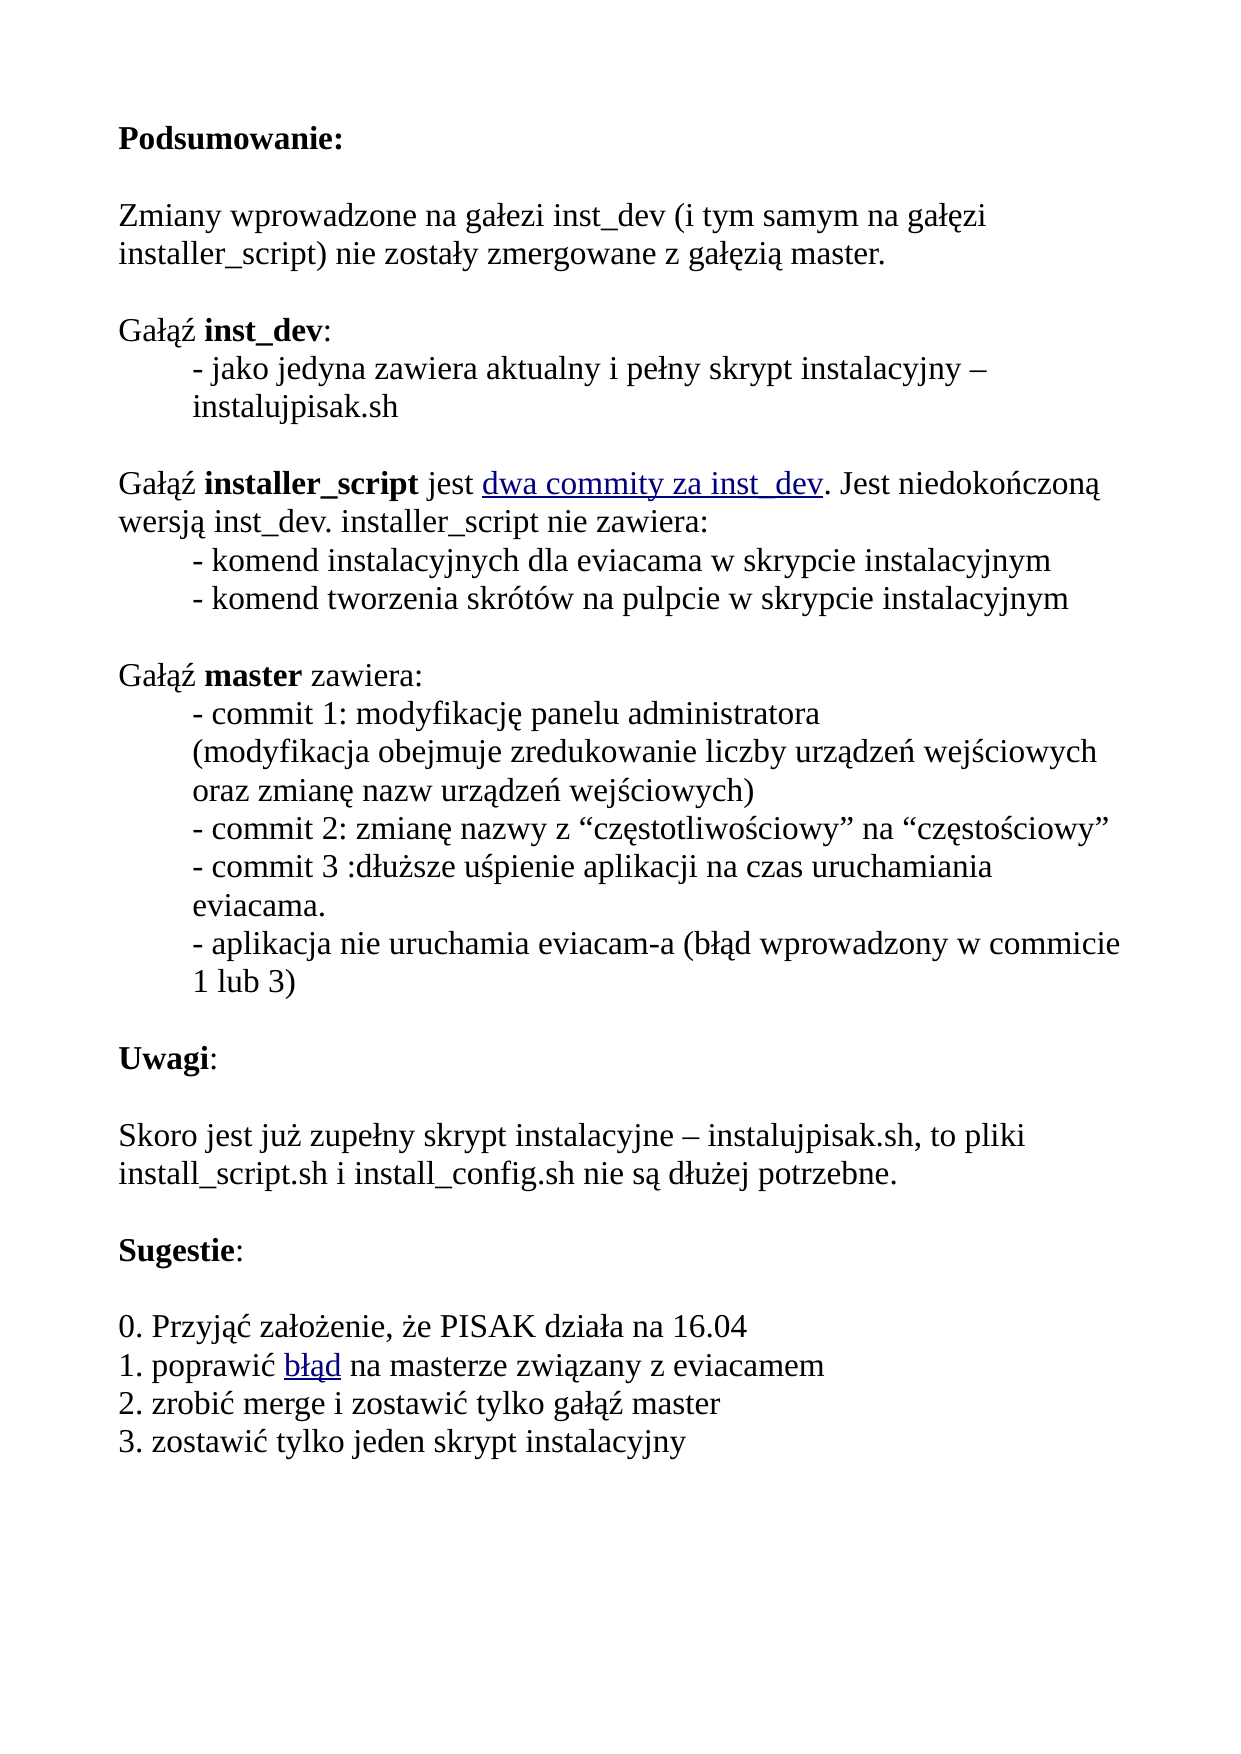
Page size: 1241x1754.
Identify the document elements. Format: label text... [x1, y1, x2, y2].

text - jako jedyna zawiera aktualny i pełny skrypt instalacyjny – instalujpisak.sh [118, 348, 1122, 425]
text Skoro jest już zupełny skrypt instalacyjne – instalujpisak.sh, to pliki install_script.sh i install_config.sh nie są dłużej potrzebne. [118, 1115, 1122, 1191]
text - komend tworzenia skrótów na pulpcie w skrypcie instalacyjnym [118, 578, 1122, 616]
text Zmiany wprowadzone na gałezi inst_dev (i tym samym na gałęzi installer_script) nie zostały zmergowane z gałęzią master. [118, 195, 1122, 271]
text Podsumowanie: [118, 118, 1122, 156]
text Gałąź installer_script jest dwa commity za inst_dev. Jest niedokończoną wersją inst_dev. installer_script nie zawiera: [118, 463, 1122, 540]
text Gałąź inst_dev: [118, 310, 1122, 348]
text Sugestie: [118, 1230, 1122, 1268]
text - komend instalacyjnych dla eviacama w skrypcie instalacyjnym [118, 540, 1122, 578]
text Uwagi: [118, 1038, 1122, 1076]
text 2. zrobić merge i zostawić tylko gałąź master [118, 1383, 1122, 1421]
text 3. zostawić tylko jeden skrypt instalacyjny [118, 1421, 1122, 1460]
text (modyfikacja obejmuje zredukowanie liczby urządzeń wejściowych oraz zmianę nazw urządzeń wejściowych) [118, 731, 1122, 808]
text - commit 1: modyfikację panelu administratora [118, 693, 1122, 731]
text - commit 3 :dłuższe uśpienie aplikacji na czas uruchamiania eviacama. [118, 846, 1122, 923]
text - aplikacja nie uruchamia eviacam-a (błąd wprowadzony w commicie 1 lub 3) [118, 923, 1122, 1000]
text - commit 2: zmianę nazwy z “częstotliwościowy” na “częstościowy” [118, 808, 1122, 846]
text 0. Przyjąć założenie, że PISAK działa na 16.04 [118, 1306, 1122, 1345]
text 1. poprawić błąd na masterze związany z eviacamem [118, 1345, 1122, 1383]
text Gałąź master zawiera: [118, 655, 1122, 693]
